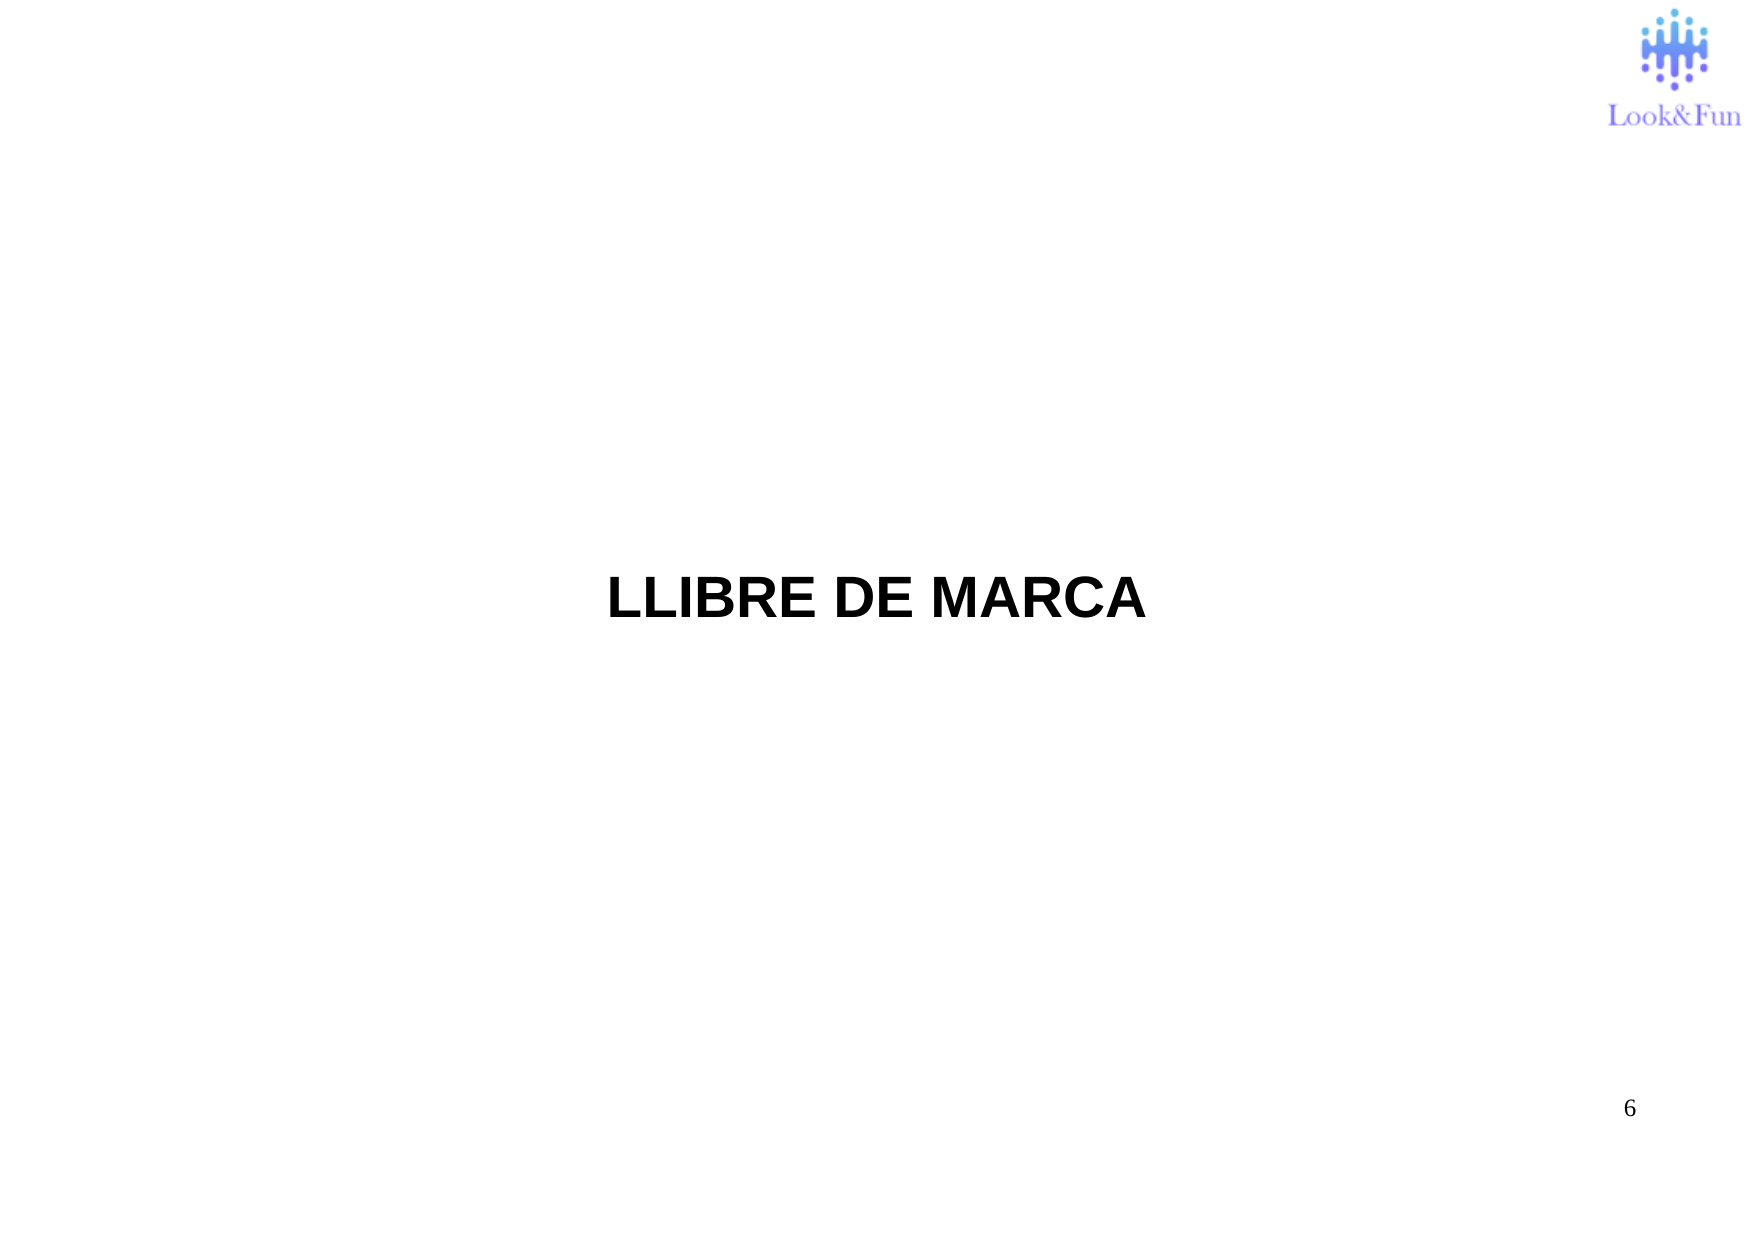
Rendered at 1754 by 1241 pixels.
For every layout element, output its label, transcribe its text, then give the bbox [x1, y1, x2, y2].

picture [1597, 4, 1754, 140]
title LLIBRE DE MARCA [118, 563, 1636, 630]
